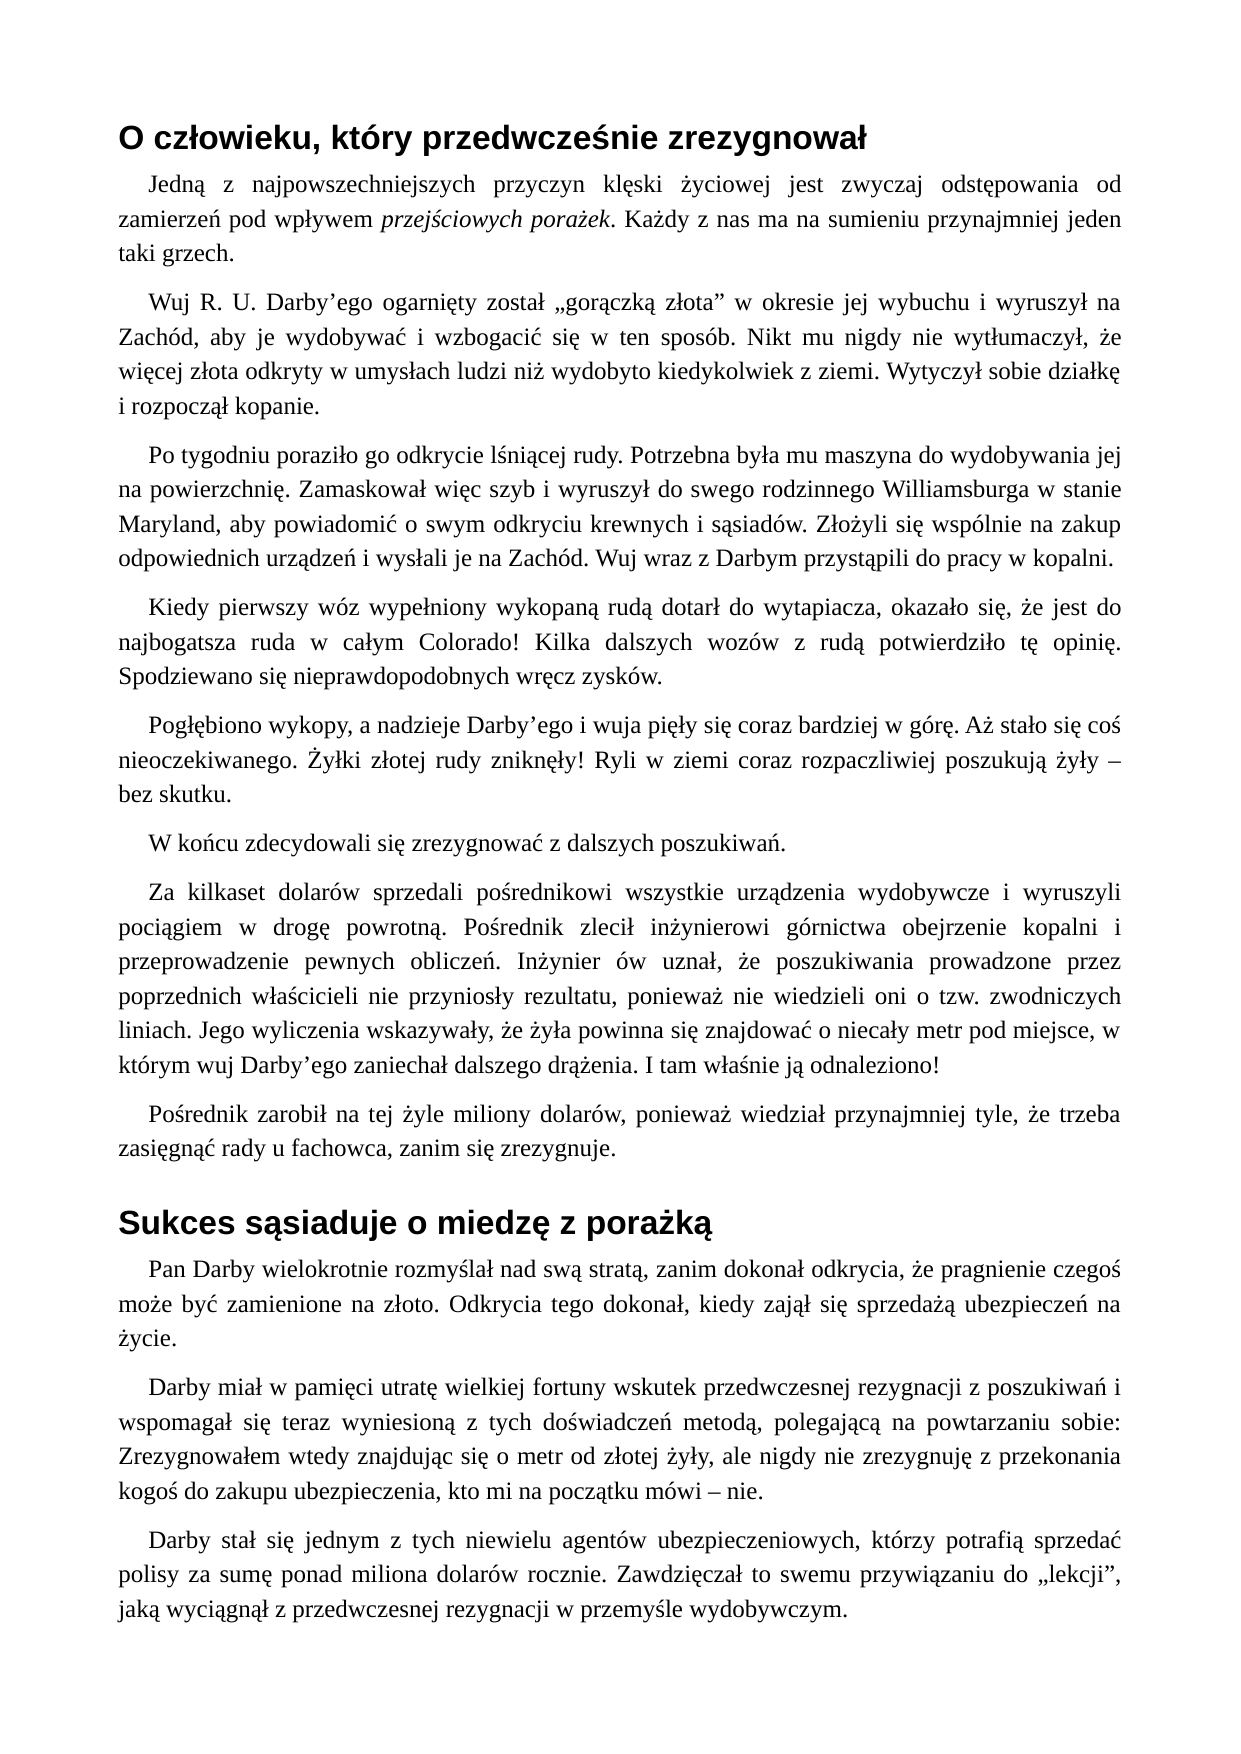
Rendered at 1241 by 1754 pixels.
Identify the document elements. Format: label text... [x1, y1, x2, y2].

text Kiedy pierwszy wóz wypełniony wykopaną rudą dotarł do wytapiacza, okazało się, że jest do najbogatsza ruda w całym Colorado! Kilka dalszych wozów z rudą potwierdziło tę opinię. Spodziewano się nieprawdopodobnych wręcz zysków. [118, 592, 1122, 690]
text Darby stał się jednym z tych niewielu agentów ubezpieczeniowych, którzy potrafią sprzedać polisy za sumę ponad miliona dolarów rocznie. Zawdzięczał to swemu przywiązaniu do „lekcji”, jaką wyciągnął z przedwczesnej rezygnacji w przemyśle wydobywczym. [118, 1525, 1122, 1623]
subtitle O człowieku, który przedwcześnie zrezygnował [118, 118, 1122, 157]
text Pogłębiono wykopy, a nadzieje Darby’ego i wuja pięły się coraz bardziej w górę. Aż stało się coś nieoczekiwanego. Żyłki złotej rudy zniknęły! Ryli w ziemi coraz rozpaczliwiej poszukują żyły – bez skutku. [118, 710, 1122, 808]
text Za kilkaset dolarów sprzedali pośrednikowi wszystkie urządzenia wydobywcze i wyruszyli pociągiem w drogę powrotną. Pośrednik zlecił inżynierowi górnictwa obejrzenie kopalni i przeprowadzenie pewnych obliczeń. Inżynier ów uznał, że poszukiwania prowadzone przez poprzednich właścicieli nie przyniosły rezultatu, ponieważ nie wiedzieli oni o tzw. zwodniczych liniach. Jego wyliczenia wskazywały, że żyła powinna się znajdować o niecały metr pod miejsce, w którym wuj Darby’ego zaniechał dalszego drążenia. I tam właśnie ją odnaleziono! [118, 877, 1122, 1078]
text Pan Darby wielokrotnie rozmyślał nad swą stratą, zanim dokonał odkrycia, że pragnienie czegoś może być zamienione na złoto. Odkrycia tego dokonał, kiedy zajął się sprzedażą ubezpieczeń na życie. [118, 1254, 1122, 1352]
subtitle Sukces sąsiaduje o miedzę z porażką [118, 1203, 1122, 1242]
text Jedną z najpowszechniejszych przyczyn klęski życiowej jest zwyczaj odstępowania od zamierzeń pod wpływem przejściowych porażek. Każdy z nas ma na sumieniu przynajmniej jeden taki grzech. [118, 169, 1122, 267]
text W końcu zdecydowali się zrezygnować z dalszych poszukiwań. [118, 828, 1122, 857]
text Darby miał w pamięci utratę wielkiej fortuny wskutek przedwczesnej rezygnacji z poszukiwań i wspomagał się teraz wyniesioną z tych doświadczeń metodą, polegającą na powtarzaniu sobie: Zrezygnowałem wtedy znajdując się o metr od złotej żyły, ale nigdy nie zrezygnuję z przekonania kogoś do zakupu ubezpieczenia, kto mi na początku mówi – nie. [118, 1372, 1122, 1504]
text Wuj R. U. Darby’ego ogarnięty został „gorączką złota” w okresie jej wybuchu i wyruszył na Zachód, aby je wydobywać i wzbogacić się w ten sposób. Nikt mu nigdy nie wytłumaczył, że więcej złota odkryty w umysłach ludzi niż wydobyto kiedykolwiek z ziemi. Wytyczył sobie działkę i rozpoczął kopanie. [118, 287, 1122, 419]
text Po tygodniu poraziło go odkrycie lśniącej rudy. Potrzebna była mu maszyna do wydobywania jej na powierzchnię. Zamaskował więc szyb i wyruszył do swego rodzinnego Williamsburga w stanie Maryland, aby powiadomić o swym odkryciu krewnych i sąsiadów. Złożyli się wspólnie na zakup odpowiednich urządzeń i wysłali je na Zachód. Wuj wraz z Darbym przystąpili do pracy w kopalni. [118, 440, 1122, 572]
text Pośrednik zarobił na tej żyle miliony dolarów, ponieważ wiedział przynajmniej tyle, że trzeba zasięgnąć rady u fachowca, zanim się zrezygnuje. [118, 1099, 1122, 1162]
